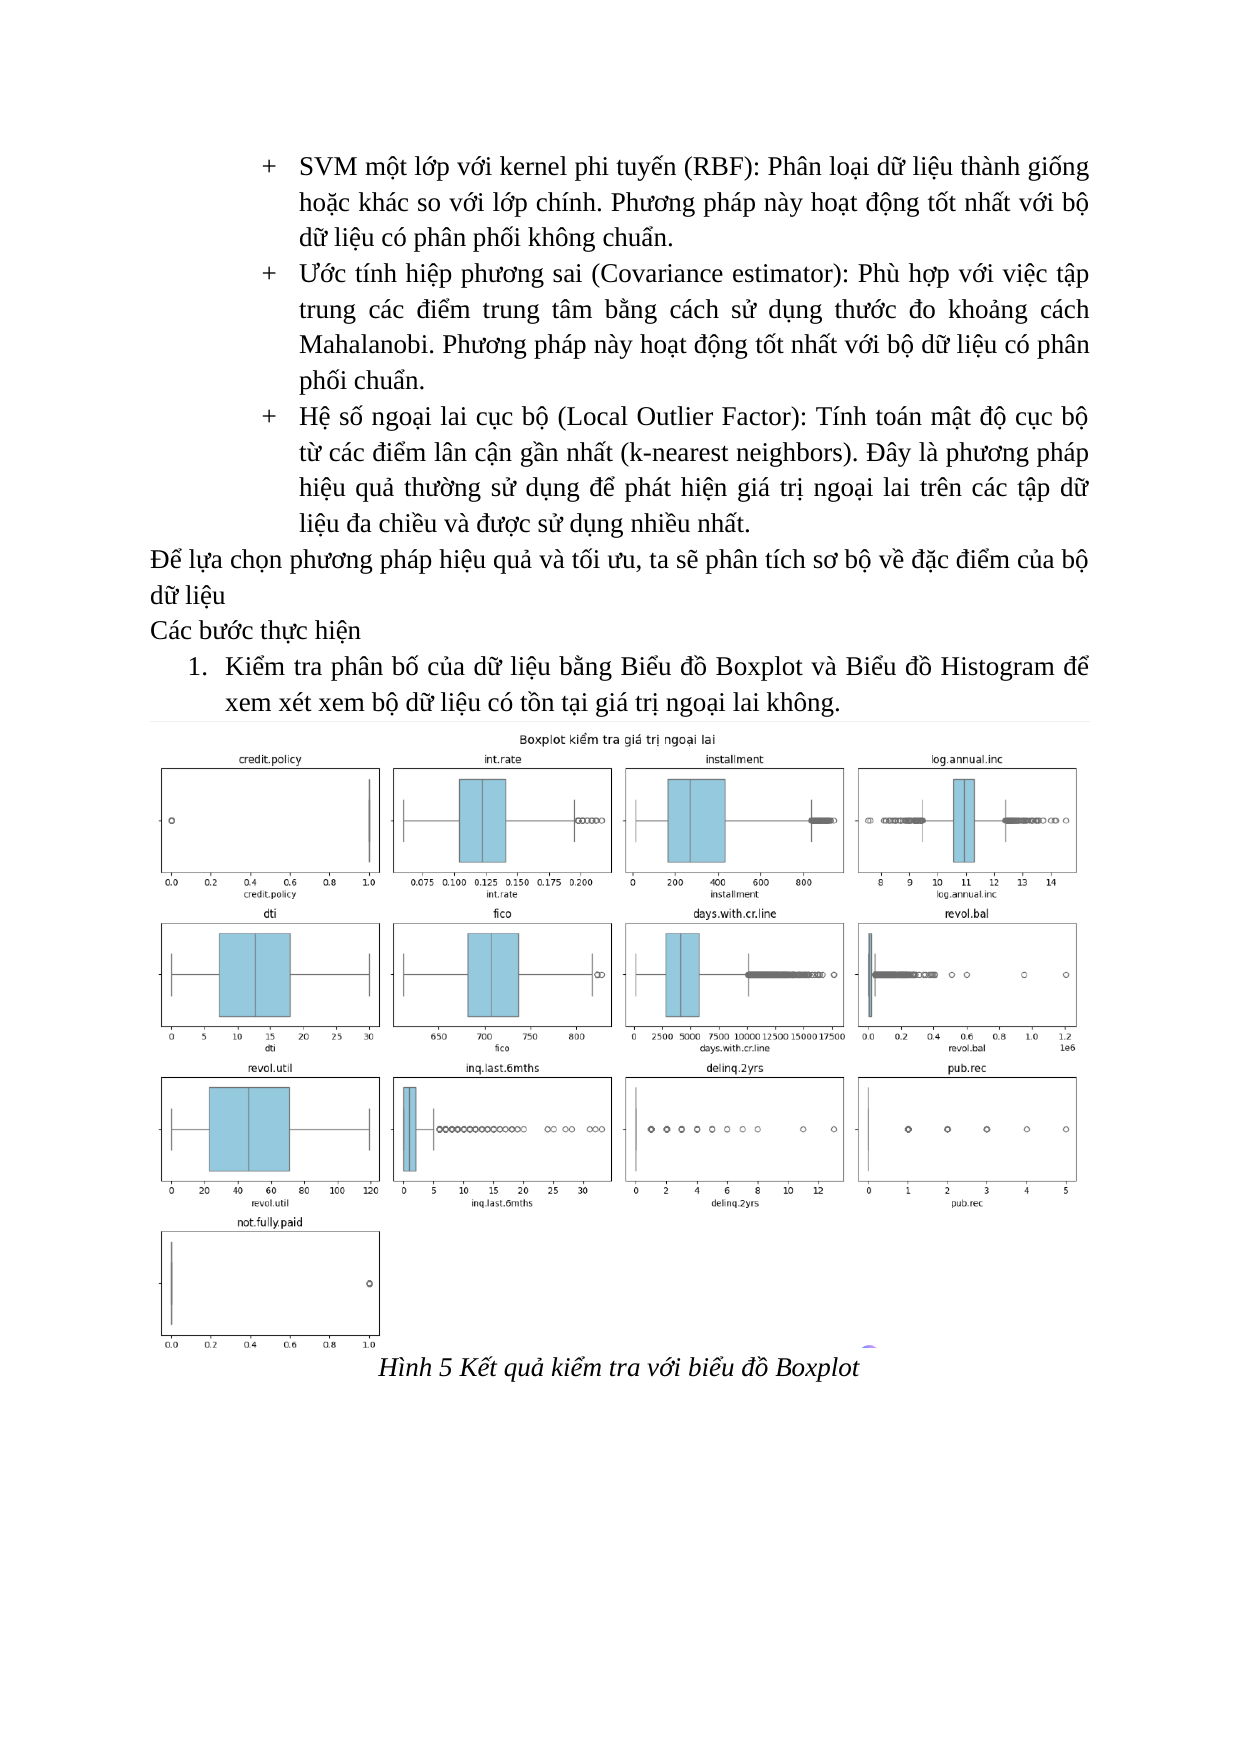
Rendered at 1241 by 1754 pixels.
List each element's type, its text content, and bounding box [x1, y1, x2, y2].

list SVM một lớp với kernel phi tuyến (RBF): Phân loại dữ liệu thành giống hoặc khác so với lớp chính. Phương pháp này hoạt động tốt nhất với bộ dữ liệu có phân phối không chuẩn. [261, 150, 1090, 253]
text Các bước thực hiện [150, 614, 1090, 646]
list Kiểm tra phân bố của dữ liệu bằng Biểu đồ Boxplot và Biểu đồ Histogram để xem xét xem bộ dữ liệu có tồn tại giá trị ngoại lai không. [187, 650, 1090, 717]
text Hình 5 Kết quả kiểm tra với biểu đồ Boxplot [150, 1351, 1090, 1382]
text Để lựa chọn phương pháp hiệu quả và tối ưu, ta sẽ phân tích sơ bộ về đặc điểm của bộ dữ liệu [150, 543, 1090, 610]
list Ước tính hiệp phương sai (Covariance estimator): Phù hợp với việc tập trung các điểm trung tâm bằng cách sử dụng thước đo khoảng cách Mahalanobi. Phương pháp này hoạt động tốt nhất với bộ dữ liệu có phân phối chuẩn. [261, 257, 1090, 396]
list Hệ số ngoại lai cục bộ (Local Outlier Factor): Tính toán mật độ cục bộ từ các điểm lân cận gần nhất (k-nearest neighbors). Đây là phương pháp hiệu quả thường sử dụng để phát hiện giá trị ngoại lai trên các tập dữ liệu đa chiều và được sử dụng nhiều nhất. [261, 400, 1090, 538]
